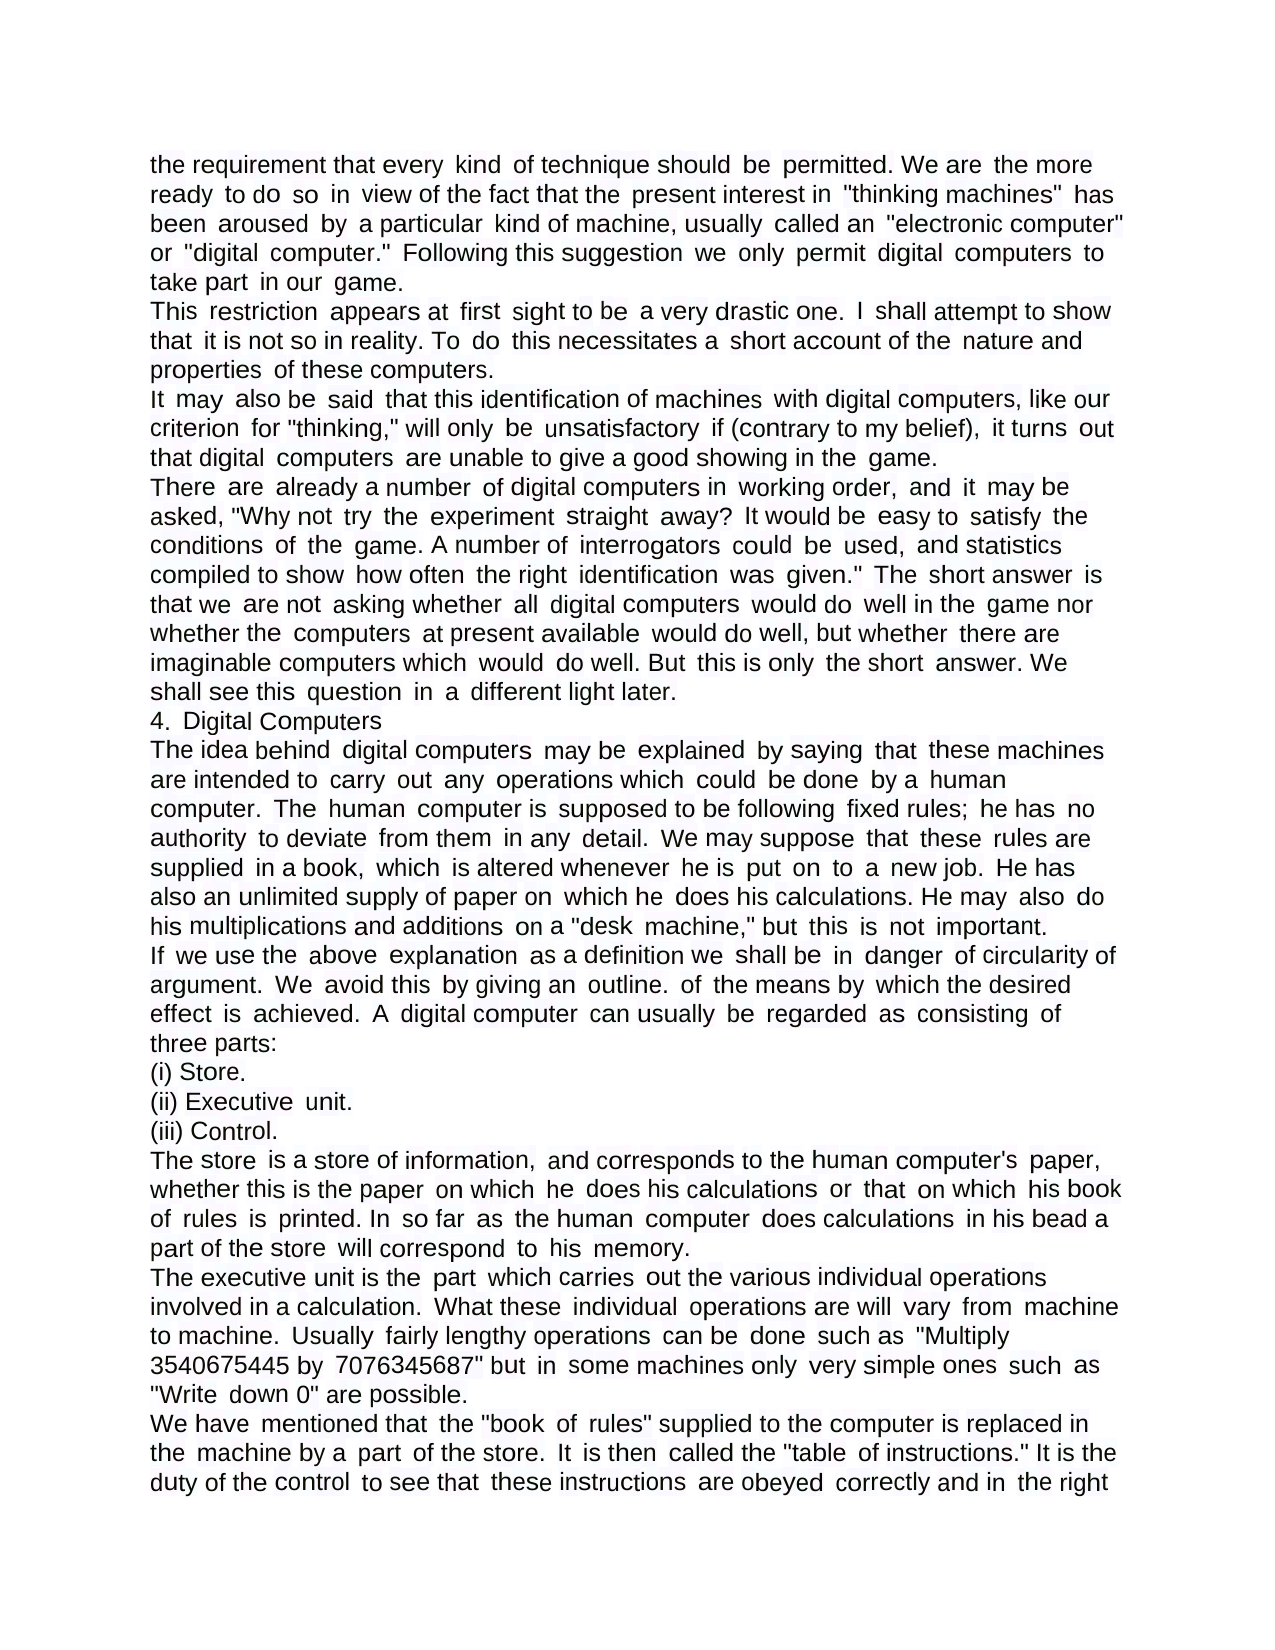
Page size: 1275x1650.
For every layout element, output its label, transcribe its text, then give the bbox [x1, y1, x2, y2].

text There are already a number of digital computers in working order, and it may be asked, "Why not try the experiment straight away? It would be easy to satisfy the conditions of the game. A number of interrogators could be used, and statistics compiled to show how often the right identification was given." The short answer is that we are not asking whether all digital computers would do well in the game nor whether the computers at present available would do well, but whether there are imaginable computers which would do well. But this is only the short answer. We shall see this question in a different light later. [677, 472, 1125, 706]
text The executive unit is the part which carries out the various individual operations involved in a calculation. What these individual operations are will vary from machine to machine. Usually fairly lengthy operations can be done such as "Multiply 3540675445 by 7076345687" but in some machines only very simple ones such as "Write down 0" are possible. [347, 1262, 448, 1351]
text (ii) Executive unit. [353, 1087, 1125, 1116]
text 4. Digital Computers [247, 706, 277, 735]
text It may also be said that this identification of machines with digital computers, like our criterion for "thinking," will only be unsatisfactory if (contrary to my belief), it turns out that digital computers are unable to give a good showing in the game. [150, 384, 1125, 472]
text the requirement that every kind of technique should be permitted. We are the more ready to do so in view of the fact that the present interest in "thinking machines" has been aroused by a particular kind of machine, usually called an "electronic computer" or "digital computer." Following this suggestion we only permit digital computers to take part in our game. [150, 150, 1125, 296]
text This restriction appears at first sight to be a very drastic one. I shall attempt to show that it is not so in reality. To do this necessitates a short account of the nature and properties of these computers. [494, 296, 1125, 384]
text (i) Store. [150, 1057, 1125, 1087]
text There are already a number of digital computers in working order, and it may be asked, "Why not try the experiment straight away? It would be easy to satisfy the conditions of the game. A number of interrogators could be used, and statistics compiled to show how often the right identification was given." The short answer is that we are not asking whether all digital computers would do well in the game nor whether the computers at present available would do well, but whether there are imaginable computers which would do well. But this is only the short answer. We shall see this question in a different light later. [368, 560, 458, 706]
text The executive unit is the part which carries out the various individual operations involved in a calculation. What these individual operations are will vary from machine to machine. Usually fairly lengthy operations can be done such as "Multiply 3540675445 by 7076345687" but in some machines only very simple ones such as "Write down 0" are possible. [248, 1262, 369, 1409]
text The store is a store of information, and corresponds to the human computer's paper, whether this is the paper on which he does his calculations or that on which his book of rules is printed. In so far as the human computer does calculations in his bead a part of the store will correspond to his memory. [150, 1145, 1125, 1262]
text 4. Digital Computers [382, 706, 1125, 735]
text The executive unit is the part which carries out the various individual operations involved in a calculation. What these individual operations are will vary from machine to machine. Usually fairly lengthy operations can be done such as "Multiply 3540675445 by 7076345687" but in some machines only very simple ones such as "Write down 0" are possible. [404, 1262, 1125, 1409]
text (iii) Control. [278, 1116, 1125, 1145]
text If we use the above explanation as a definition we shall be in danger of circularity of argument. We avoid this by giving an outline. of the means by which the desired effect is achieved. A digital computer can usually be regarded as consisting of three parts: [150, 940, 1125, 1057]
text This restriction appears at first sight to be a very drastic one. I shall attempt to show that it is not so in reality. To do this necessitates a short account of the nature and properties of these computers. [407, 296, 481, 355]
text The idea behind digital computers may be explained by saying that these machines are intended to carry out any operations which could be done by a human computer. The human computer is supposed to be following fixed rules; he has no authority to deviate from them in any detail. We may suppose that these rules are supplied in a book, which is altered whenever he is put on to a new job. He has also an unlimited supply of paper on which he does his calculations. He may also do his multiplications and additions on a "desk machine," but this is not important. [150, 735, 1125, 940]
text 4. Digital Computers [164, 706, 183, 735]
